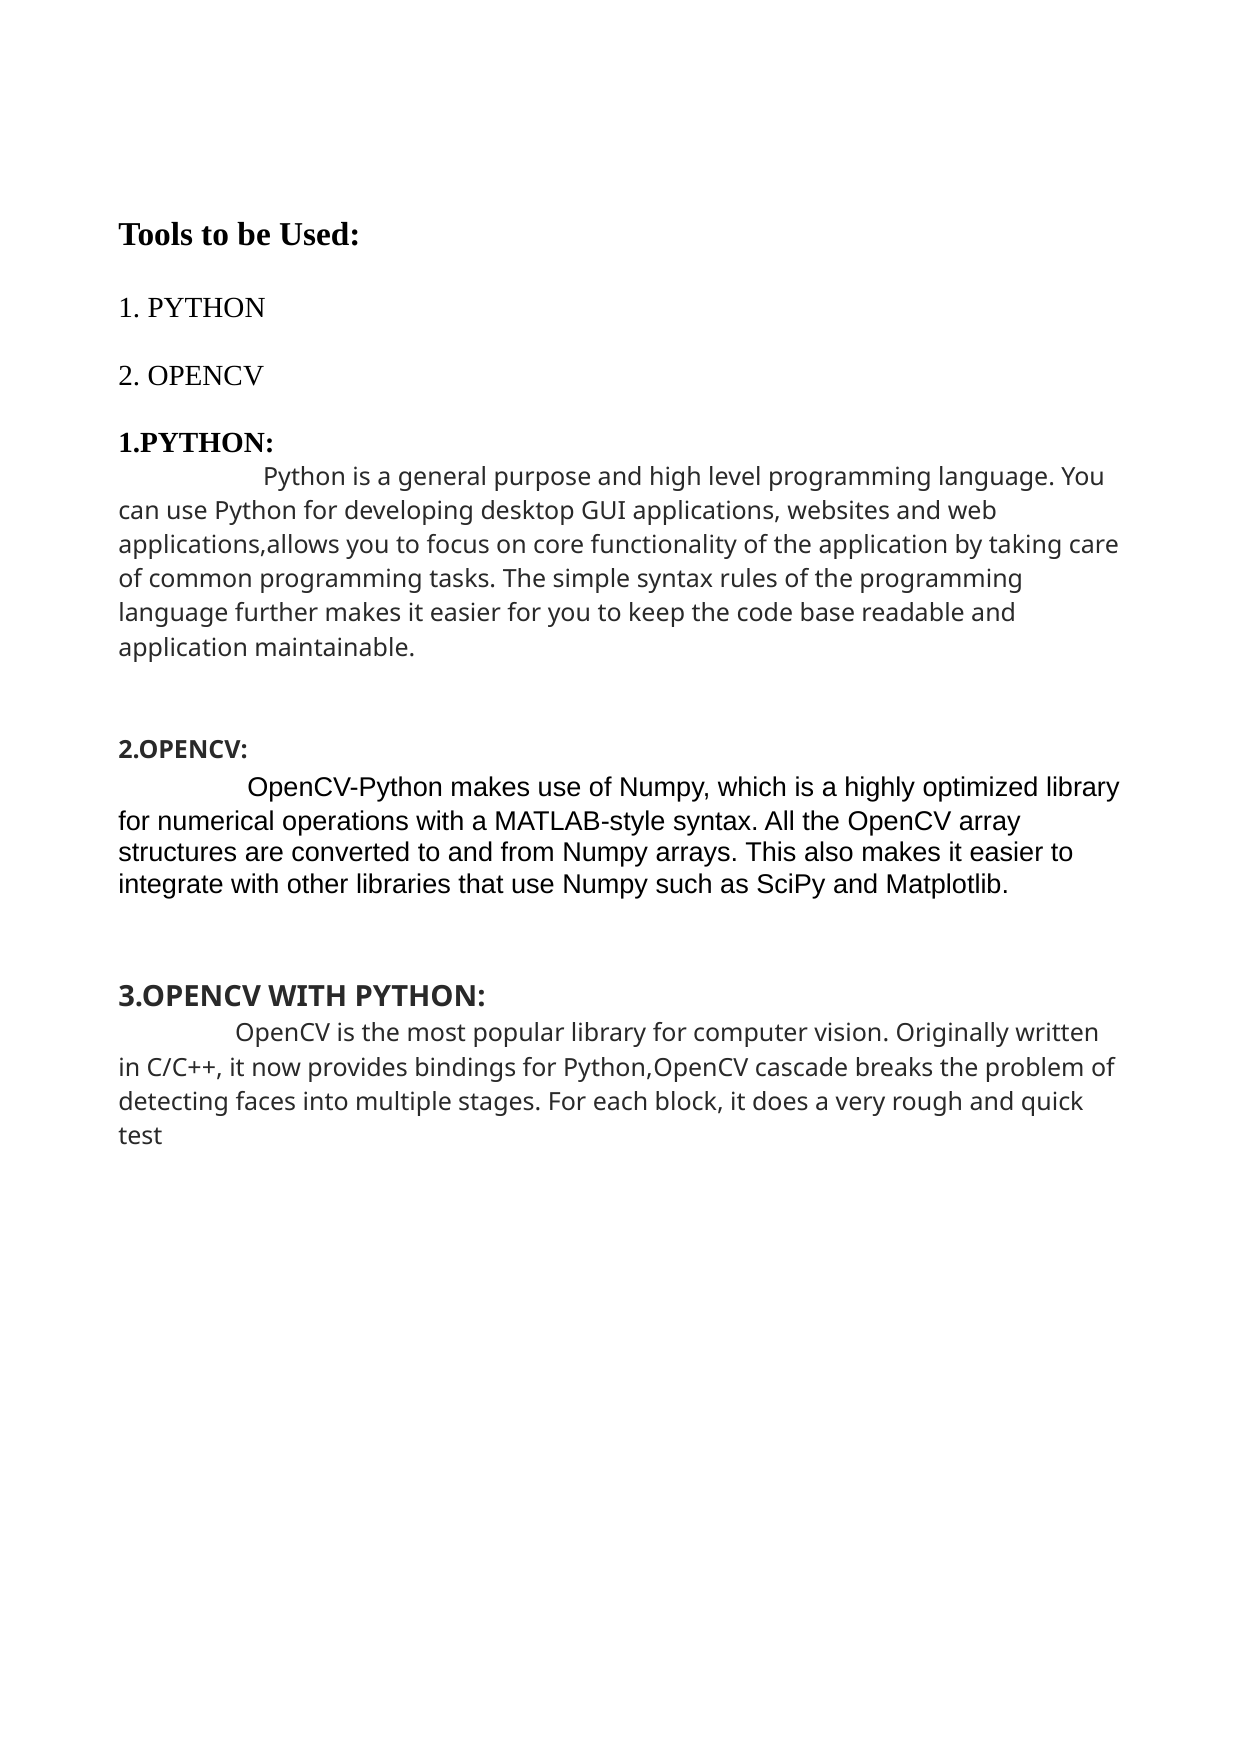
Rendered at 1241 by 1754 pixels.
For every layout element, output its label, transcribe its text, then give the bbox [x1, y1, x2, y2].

text OpenCV-Python makes use of Numpy, which is a highly optimized library for numerical operations with a MATLAB-style syntax. All the OpenCV array structures are converted to and from Numpy arrays. This also makes it easier to integrate with other libraries that use Numpy such as SciPy and Matplotlib. [118, 765, 1122, 899]
text Python is a general purpose and high level programming language. You can use Python for developing desktop GUI applications, websites and web applications,allows you to focus on core functionality of the application by taking care of common programming tasks. The simple syntax rules of the programming language further makes it easier for you to keep the code base readable and application maintainable. [118, 458, 1122, 663]
text 1.PYTHON: [118, 425, 1122, 458]
text Tools to be Used: [118, 214, 1122, 252]
text 1. PYTHON [118, 291, 1122, 324]
text OpenCV is the most popular library for computer vision. Originally written in C/C++, it now provides bindings for Python,OpenCV cascade breaks the problem of detecting faces into multiple stages. For each block, it does a very rough and quick test [118, 1015, 1122, 1151]
text 3.OPENCV WITH PYTHON: [118, 975, 1122, 1015]
text 2. OPENCV [118, 358, 1122, 391]
text 2.OPENCV: [118, 731, 1122, 765]
